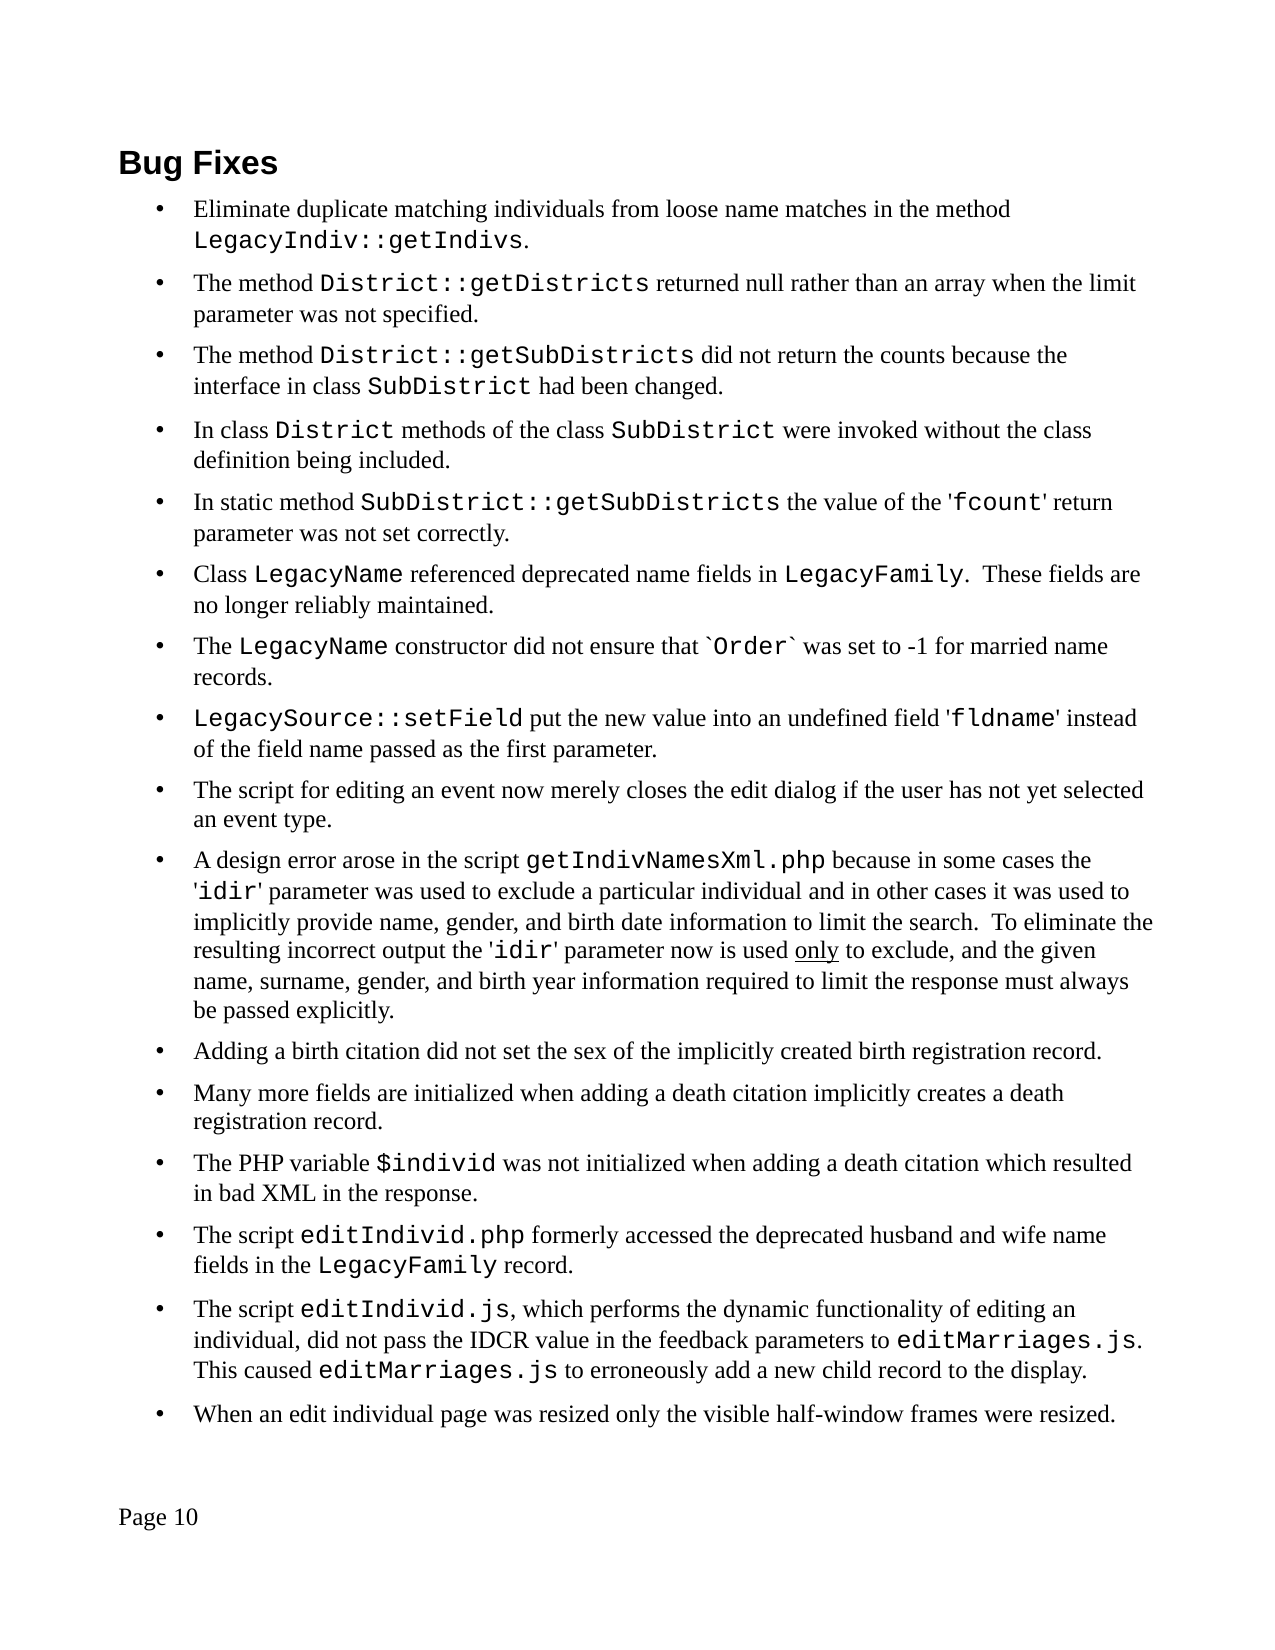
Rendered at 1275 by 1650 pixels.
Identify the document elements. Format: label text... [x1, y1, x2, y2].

list Class LegacyName referenced deprecated name fields in LegacyFamily. These fields are no longer reliably maintained. [156, 559, 1157, 618]
list LegacySource::setField put the new value into an undefined field 'fldname' instead of the field name passed as the first parameter. [156, 703, 1157, 763]
list The script for editing an event now merely closes the edit dialog if the user has not yet selected an event type. [156, 775, 1157, 833]
list The LegacyName constructor did not ensure that `Order` was set to -1 for married name records. [156, 631, 1157, 691]
list The method District::getDistricts returned null rather than an array when the limit parameter was not specified. [156, 268, 1157, 328]
list The script editIndivid.php formerly accessed the deprecated husband and wife name fields in the LegacyFamily record. [156, 1220, 1157, 1281]
list In static method SubDistrict::getSubDistricts the value of the 'fcount' return parameter was not set correctly. [156, 487, 1157, 546]
list Eliminate duplicate matching individuals from loose name matches in the method LegacyIndiv::getIndivs. [156, 194, 1157, 256]
list The script editIndivid.js, which performs the dynamic functionality of editing an individual, did not pass the IDCR value in the feedback parameters to editMarriages.js. This caused editMarriages.js to erroneously add a new child record to the display. [156, 1294, 1157, 1386]
list The PHP variable $individ was not initialized when adding a death citation which resulted in bad XML in the response. [156, 1148, 1157, 1207]
subtitle Bug Fixes [118, 143, 1157, 182]
list Many more fields are initialized when adding a death citation implicitly creates a death registration record. [156, 1078, 1157, 1135]
list In class District methods of the class SubDistrict were invoked without the class definition being included. [156, 415, 1157, 474]
list When an edit individual page was resized only the visible half-window frames were resized. [156, 1399, 1157, 1428]
list Adding a birth citation did not set the sex of the implicitly created birth registration record. [156, 1036, 1157, 1065]
list The method District::getSubDistricts did not return the counts because the interface in class SubDistrict had been changed. [156, 341, 1157, 402]
list A design error arose in the script getIndivNamesXml.php because in some cases the 'idir' parameter was used to exclude a particular individual and in other cases it was used to implicitly provide name, gender, and birth date information to limit the search. To eliminate the resulting incorrect output the 'idir' parameter now is used only to exclude, and the given name, surname, gender, and birth year information required to limit the response must always be passed explicitly. [156, 845, 1157, 1024]
